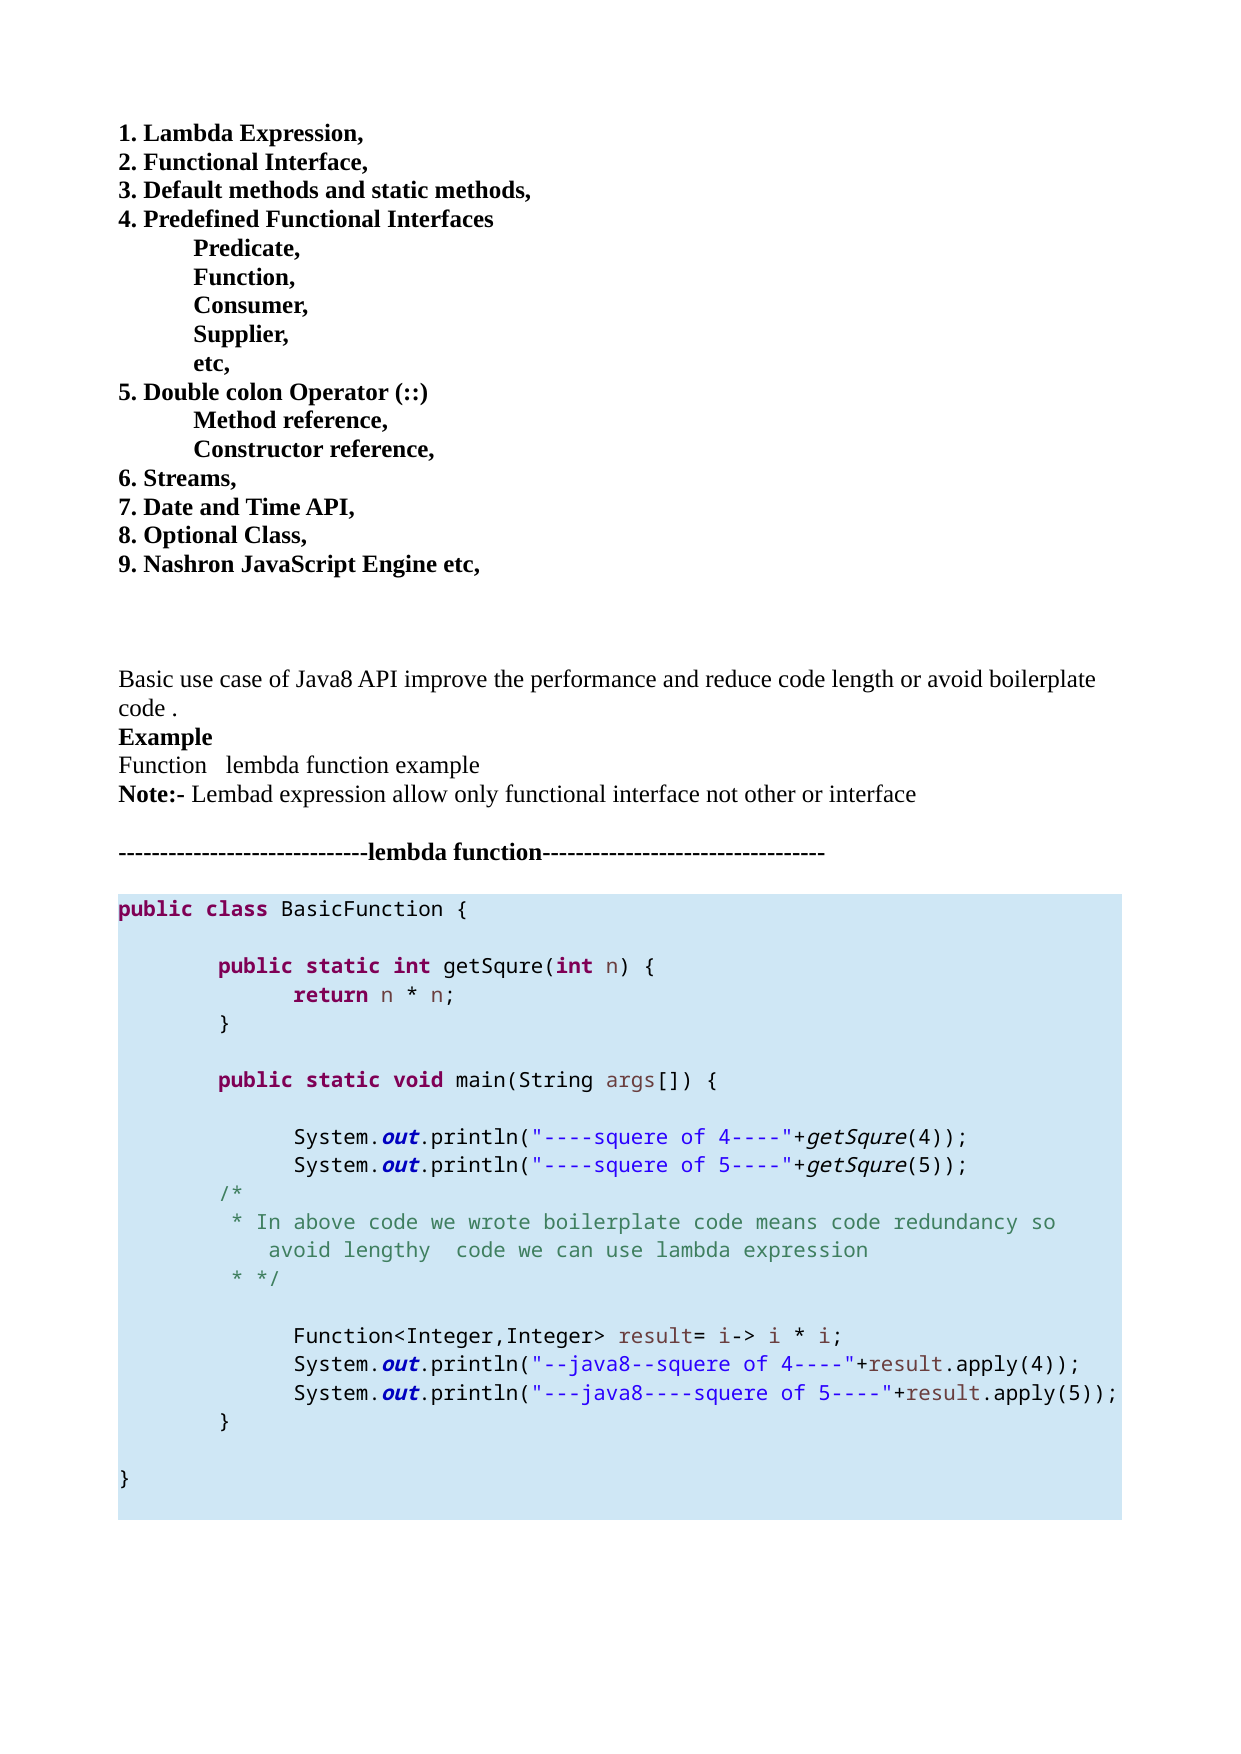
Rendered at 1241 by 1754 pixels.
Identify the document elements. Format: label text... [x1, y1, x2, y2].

text } [118, 1406, 1122, 1435]
text 5. Double colon Operator (::) [118, 377, 1122, 406]
text 8. Optional Class, [118, 521, 1122, 549]
text } [118, 1008, 1122, 1037]
text public static void main(String args[]) { [118, 1065, 1122, 1093]
text 9. Nashron JavaScript Engine etc, [118, 549, 1122, 578]
text Basic use case of Java8 API improve the performance and reduce code length or avoid boilerplate code . [118, 664, 1122, 722]
text 4. Predefined Functional Interfaces [118, 204, 1122, 233]
text etc, [118, 348, 1122, 377]
text Function, [118, 262, 1122, 291]
text return n * n; [118, 980, 1122, 1008]
text Note:- Lembad expression allow only functional interface not other or interface [118, 779, 1122, 808]
text ------------------------------lembda function---------------------------------- [118, 837, 1122, 866]
text 7. Date and Time API, [118, 492, 1122, 521]
text Example [118, 722, 1122, 751]
text Constructor reference, [118, 434, 1122, 463]
text 1. Lambda Expression, [118, 118, 1122, 147]
text Supplier, [118, 319, 1122, 348]
text Function<Integer,Integer> result= i-> i * i; [118, 1321, 1122, 1349]
text Function lembda function example [118, 751, 1122, 779]
text /* [118, 1179, 1122, 1207]
text Predicate, [118, 233, 1122, 262]
text 3. Default methods and static methods, [118, 176, 1122, 204]
text * */ [118, 1264, 1122, 1292]
text System.out.println("---java8----squere of 5----"+result.apply(5)); [118, 1378, 1122, 1406]
text public class BasicFunction { [118, 894, 1122, 923]
text System.out.println("----squere of 5----"+getSqure(5)); [118, 1150, 1122, 1179]
text 6. Streams, [118, 463, 1122, 492]
text System.out.println("----squere of 4----"+getSqure(4)); [118, 1122, 1122, 1150]
text * In above code we wrote boilerplate code means code redundancy so avoid lengthy code we can use lambda expression [118, 1207, 1122, 1264]
text Method reference, [118, 406, 1122, 434]
text Consumer, [118, 291, 1122, 319]
text 2. Functional Interface, [118, 147, 1122, 176]
text System.out.println("--java8--squere of 4----"+result.apply(4)); [118, 1349, 1122, 1378]
text } [118, 1463, 1122, 1492]
text public static int getSqure(int n) { [118, 951, 1122, 980]
